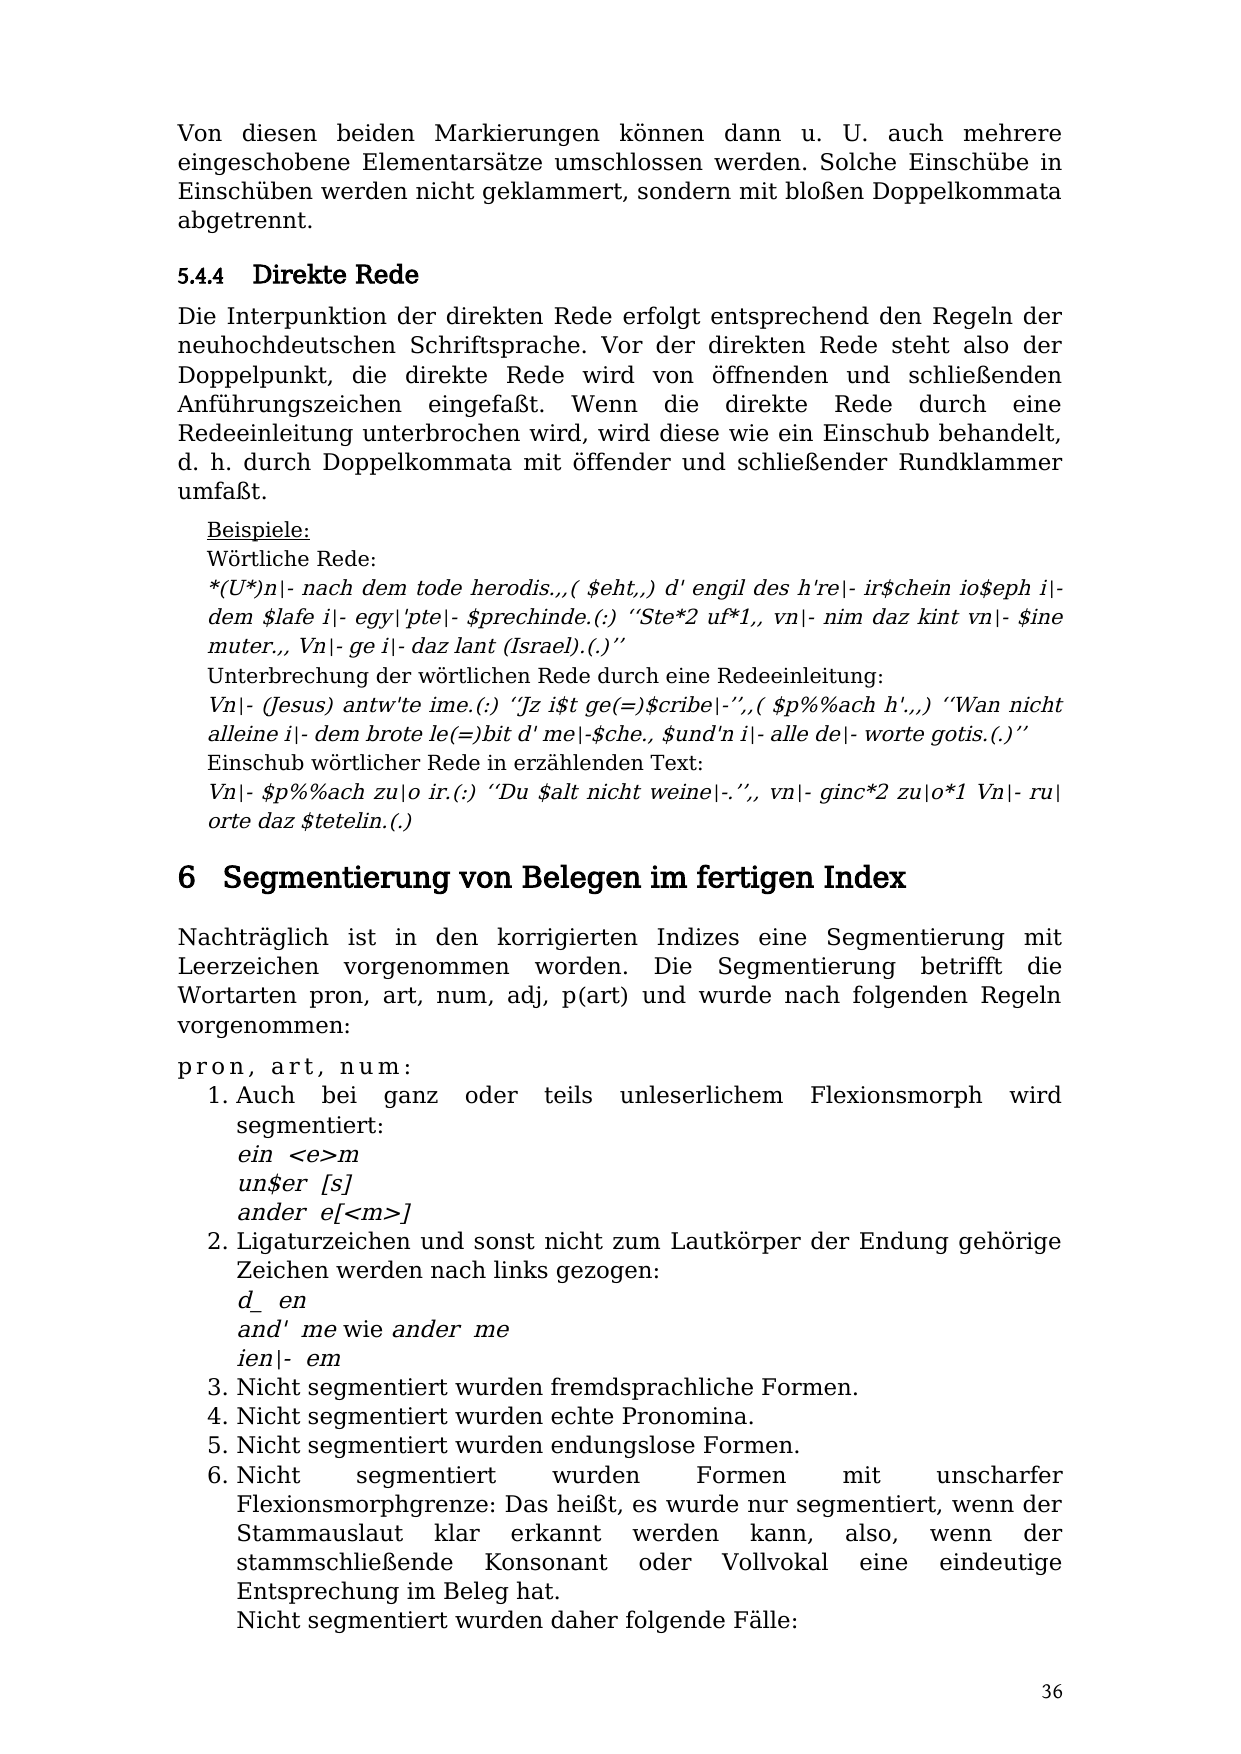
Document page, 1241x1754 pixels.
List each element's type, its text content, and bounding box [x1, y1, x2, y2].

text 3. Nicht segmentiert wurden fremdsprachliche Formen. [207, 1372, 1063, 1401]
text ien\- em [236, 1343, 1063, 1372]
text 1. Auch bei ganz oder teils unleserlichem Flexionsmorph wird segmentiert: [207, 1081, 1063, 1139]
subtitle Segmentierung von Belegen im fertigen Index [177, 864, 1063, 893]
text Nachträglich ist in den korrigierten Indizes eine Segmentierung mit Leerzeichen vorgenommen worden. Die Segmentierung betrifft die Wortarten pron, art, num, adj, p(art) und wurde nach folgenden Regeln vorgenommen: [177, 922, 1063, 1039]
text ander e[<m>] [236, 1197, 1063, 1226]
subtitle Beispiele: [207, 514, 1063, 543]
text Nicht segmentiert wurden daher folgende Fälle: [236, 1606, 1063, 1635]
text Vn\- (Jesus) antw'te ime.(:) ‘‘Jz i$t ge(=)$cribe\-’’,,( $p%%ach h'.,,) ‘‘Wan nicht alleine i\- dem brote le(=)bit d' me\-$che., $und'n i\- alle de\- worte gotis.(.)’’ [207, 689, 1063, 747]
text 6. Nicht segmentiert wurden Formen mit unscharfer Flexionsmorphgrenze: Das heißt, es wurde nur segmentiert, wenn der Stammauslaut klar erkannt werden kann, also, wenn der stammschließende Konsonant oder Vollvokal eine eindeutige Entsprechung im Beleg hat. [207, 1460, 1063, 1606]
text pron, art, num: [177, 1051, 1063, 1081]
text Wörtliche Rede: [207, 543, 1063, 572]
text Von diesen beiden Markierungen können dann u. U. auch mehrere eingeschobene Elementarsätze umschlossen werden. Solche Einschübe in Einschüben werden nicht geklammert, sondern mit bloßen Doppelkommata abgetrennt. [177, 118, 1063, 235]
text ein <e>m [236, 1139, 1063, 1168]
text Unterbrechung der wörtlichen Rede durch eine Redeeinleitung: [207, 660, 1063, 689]
text 5. Nicht segmentiert wurden endungslose Formen. [207, 1431, 1063, 1460]
text 4. Nicht segmentiert wurden echte Pronomina. [207, 1401, 1063, 1431]
text Die Interpunktion der direkten Rede erfolgt entsprechend den Regeln der neuhochdeutschen Schriftsprache. Vor der direkten Rede steht also der Doppelpunkt, die direkte Rede wird von öffnenden und schließenden Anführungszeichen eingefaßt. Wenn die direkte Rede durch eine Redeeinleitung unterbrochen wird, wird diese wie ein Einschub behandelt, d. h. durch Doppelkommata mit öffender und schließender Rundklammer umfaßt. [177, 301, 1063, 506]
text Vn\- $p%%ach zu\o ir.(:) ‘‘Du $alt nicht weine\-.’’,, vn\- ginc*2 zu\o*1 Vn\- ru\orte daz $tetelin.(.) [207, 776, 1063, 835]
text d_ en [236, 1285, 1063, 1314]
text and' me wie ander me [236, 1314, 1063, 1343]
text Einschub wörtlicher Rede in erzählenden Text: [207, 747, 1063, 776]
subtitle Direkte Rede [177, 260, 1063, 289]
text un$er [s] [236, 1168, 1063, 1197]
text *(U*)n\- nach dem tode herodis.,,( $eht,,) d' engil des h're\- ir$chein io$eph i\- dem $lafe i\- egy\'pte\- $prechinde.(:) ‘‘Ste*2 uf*1,, vn\- nim daz kint vn\- $ine muter.,, Vn\- ge i\- daz lant (Israel).(.)’’ [207, 572, 1063, 660]
text 2. Ligaturzeichen und sonst nicht zum Lautkörper der Endung gehörige Zeichen werden nach links gezogen: [207, 1226, 1063, 1285]
